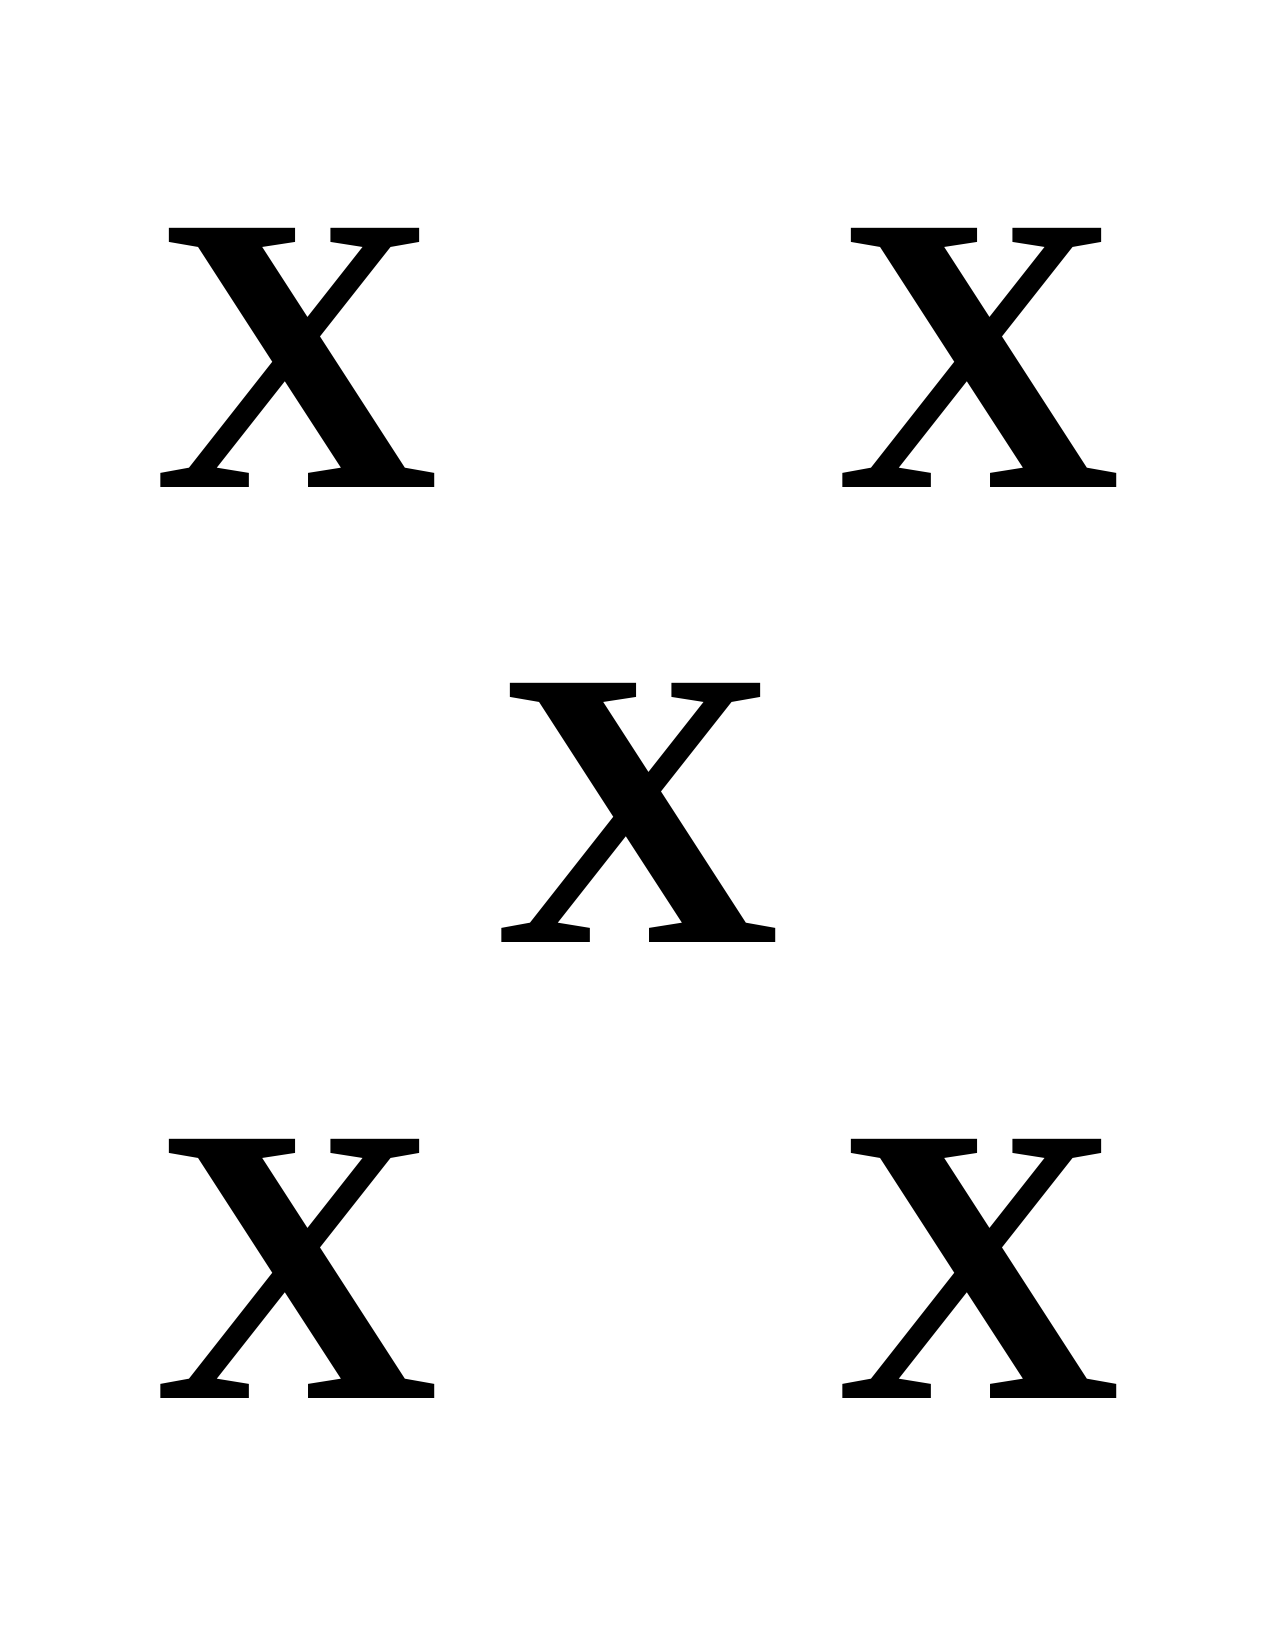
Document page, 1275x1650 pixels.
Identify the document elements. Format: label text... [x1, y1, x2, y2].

text X [118, 573, 1157, 1028]
text X X [118, 118, 1157, 573]
text X X [118, 1028, 1157, 1484]
